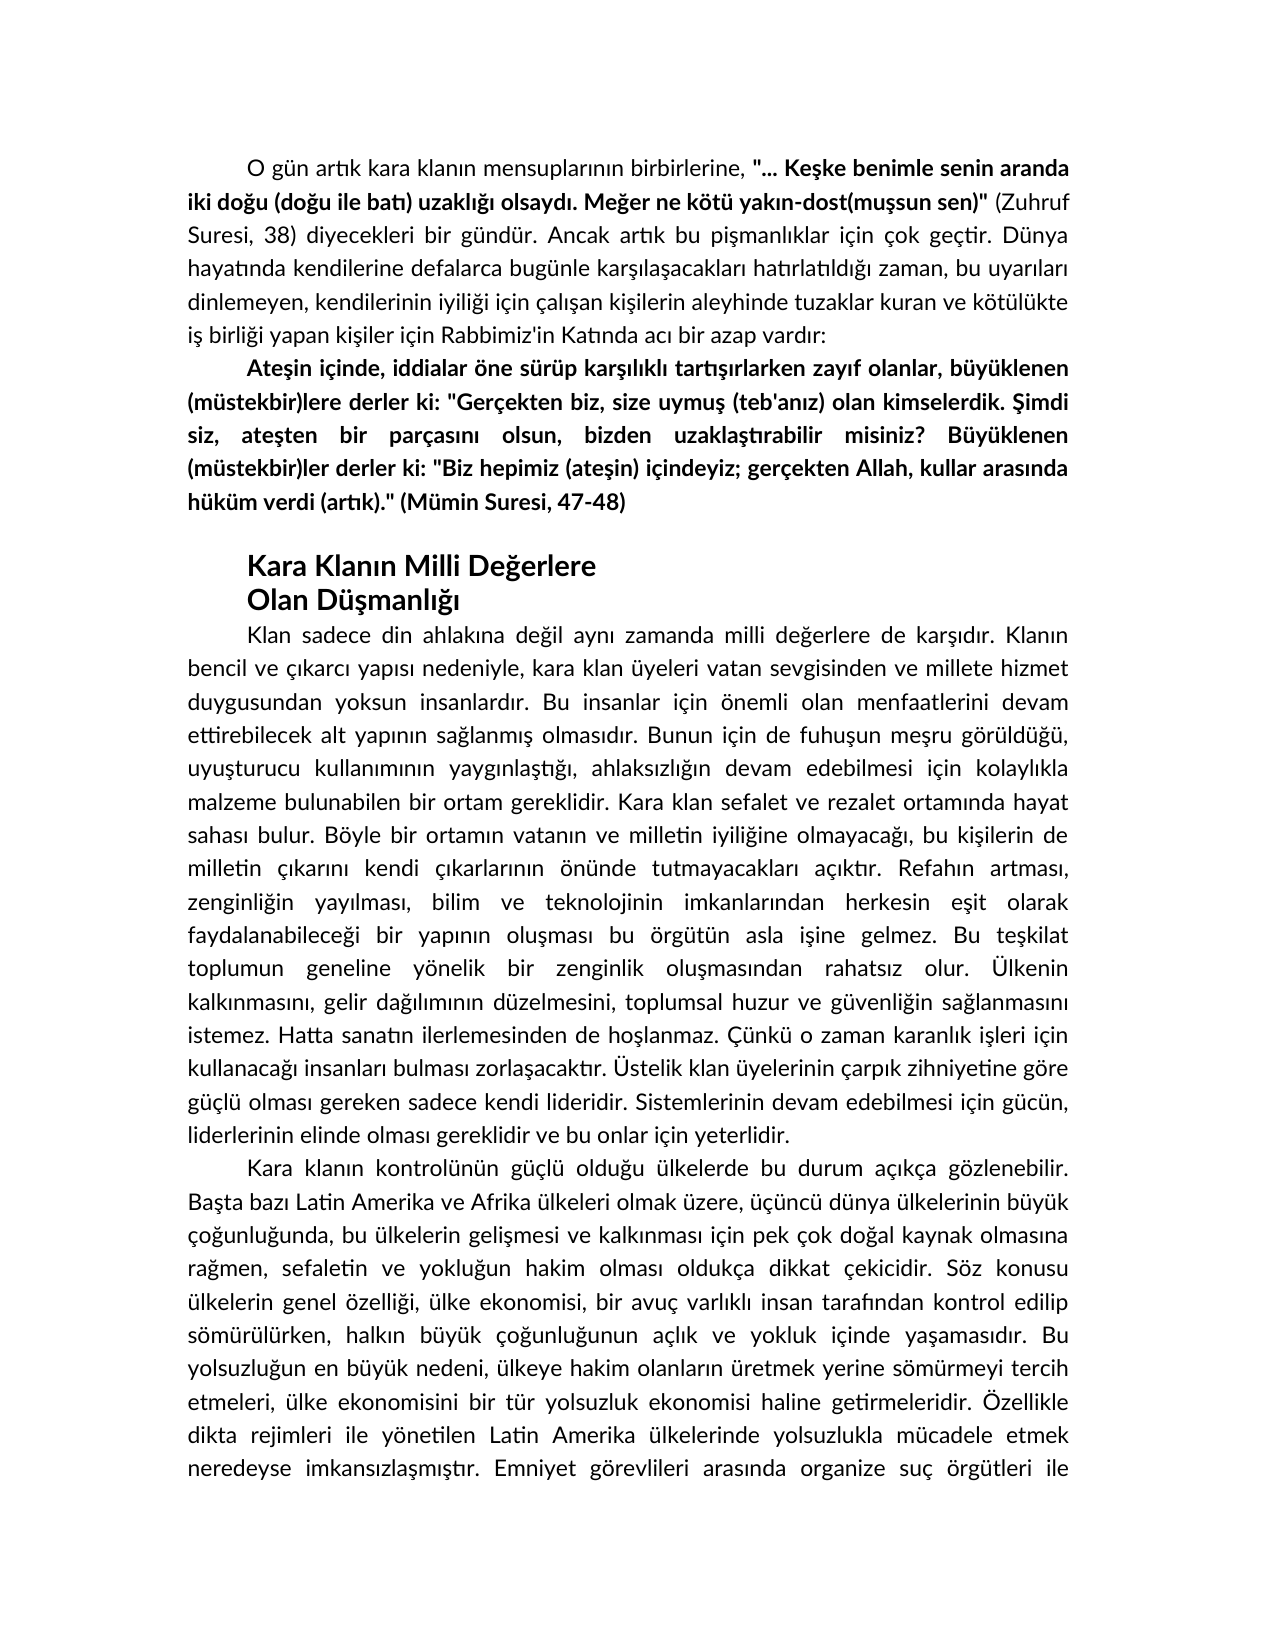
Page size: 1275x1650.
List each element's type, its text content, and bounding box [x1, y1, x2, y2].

text Kara Klanın Milli Değerlere [187, 550, 1070, 583]
text Klan sadece din ahlakına değil aynı zamanda milli değerlere de karşıdır. Klanın bencil ve çıkarcı yapısı nedeniyle, kara klan üyeleri vatan sevgisinden ve millete hizmet duygusundan yoksun insanlardır. Bu insanlar için önemli olan menfaatlerini devam ettirebilecek alt yapının sağlanmış olmasıdır. Bunun için de fuhuşun meşru görüldüğü, uyuşturucu kullanımının yaygınlaştığı, ahlaksızlığın devam edebilmesi için kolaylıkla malzeme bulunabilen bir ortam gereklidir. Kara klan sefalet ve rezalet ortamında hayat sahası bulur. Böyle bir ortamın vatanın ve milletin iyiliğine olmayacağı, bu kişilerin de milletin çıkarını kendi çıkarlarının önünde tutmayacakları açıktır. Refahın artması, zenginliğin yayılması, bilim ve teknolojinin imkanlarından herkesin eşit olarak faydalanabileceği bir yapının oluşması bu örgütün asla işine gelmez. Bu teşkilat toplumun geneline yönelik bir zenginlik oluşmasından rahatsız olur. Ülkenin kalkınmasını, gelir dağılımının düzelmesini, toplumsal huzur ve güvenliğin sağlanmasını istemez. Hatta sanatın ilerlemesinden de hoşlanmaz. Çünkü o zaman karanlık işleri için kullanacağı insanları bulması zorlaşacaktır. Üstelik klan üyelerinin çarpık zihniyetine göre güçlü olması gereken sadece kendi lideridir. Sistemlerinin devam edebilmesi için gücün, liderlerinin elinde olması gereklidir ve bu onlar için yeterlidir. [187, 617, 1070, 1150]
text Kara klanın kontrolünün güçlü olduğu ülkelerde bu durum açıkça gözlenebilir. Başta bazı Latin Amerika ve Afrika ülkeleri olmak üzere, üçüncü dünya ülkelerinin büyük çoğunluğunda, bu ülkelerin gelişmesi ve kalkınması için pek çok doğal kaynak olmasına rağmen, sefaletin ve yokluğun hakim olması oldukça dikkat çekicidir. Söz konusu ülkelerin genel özelliği, ülke ekonomisi, bir avuç varlıklı insan tarafından kontrol edilip sömürülürken, halkın büyük çoğunluğunun açlık ve yokluk içinde yaşamasıdır. Bu yolsuzluğun en büyük nedeni, ülkeye hakim olanların üretmek yerine sömürmeyi tercih etmeleri, ülke ekonomisini bir tür yolsuzluk ekonomisi haline getirmeleridir. Özellikle dikta rejimleri ile yönetilen Latin Amerika ülkelerinde yolsuzlukla mücadele etmek neredeyse imkansızlaşmıştır. Emniyet görevlileri arasında organize suç örgütleri ile [187, 1150, 1070, 1483]
text Olan Düşmanlığı [187, 583, 1070, 617]
text O gün artık kara klanın mensuplarının birbirlerine, "... Keşke benimle senin aranda iki doğu (doğu ile batı) uzaklığı olsaydı. Meğer ne kötü yakın-dost(muşsun sen)" (Zuhruf Suresi, 38) diyecekleri bir gündür. Ancak artık bu pişmanlıklar için çok geçtir. Dünya hayatında kendilerine defalarca bugünle karşılaşacakları hatırlatıldığı zaman, bu uyarıları dinlemeyen, kendilerinin iyiliği için çalışan kişilerin aleyhinde tuzaklar kuran ve kötülükte iş birliği yapan kişiler için Rabbimiz'in Katında acı bir azap vardır: [187, 150, 1070, 350]
text Ateşin içinde, iddialar öne sürüp karşılıklı tartışırlarken zayıf olanlar, büyüklenen (müstekbir)lere derler ki: "Gerçekten biz, size uymuş (teb'anız) olan kimselerdik. Şimdi siz, ateşten bir parçasını olsun, bizden uzaklaştırabilir misiniz? Büyüklenen (müstekbir)ler derler ki: "Biz hepimiz (ateşin) içindeyiz; gerçekten Allah, kullar arasında hüküm verdi (artık)." (Mümin Suresi, 47-48) [187, 350, 1070, 517]
